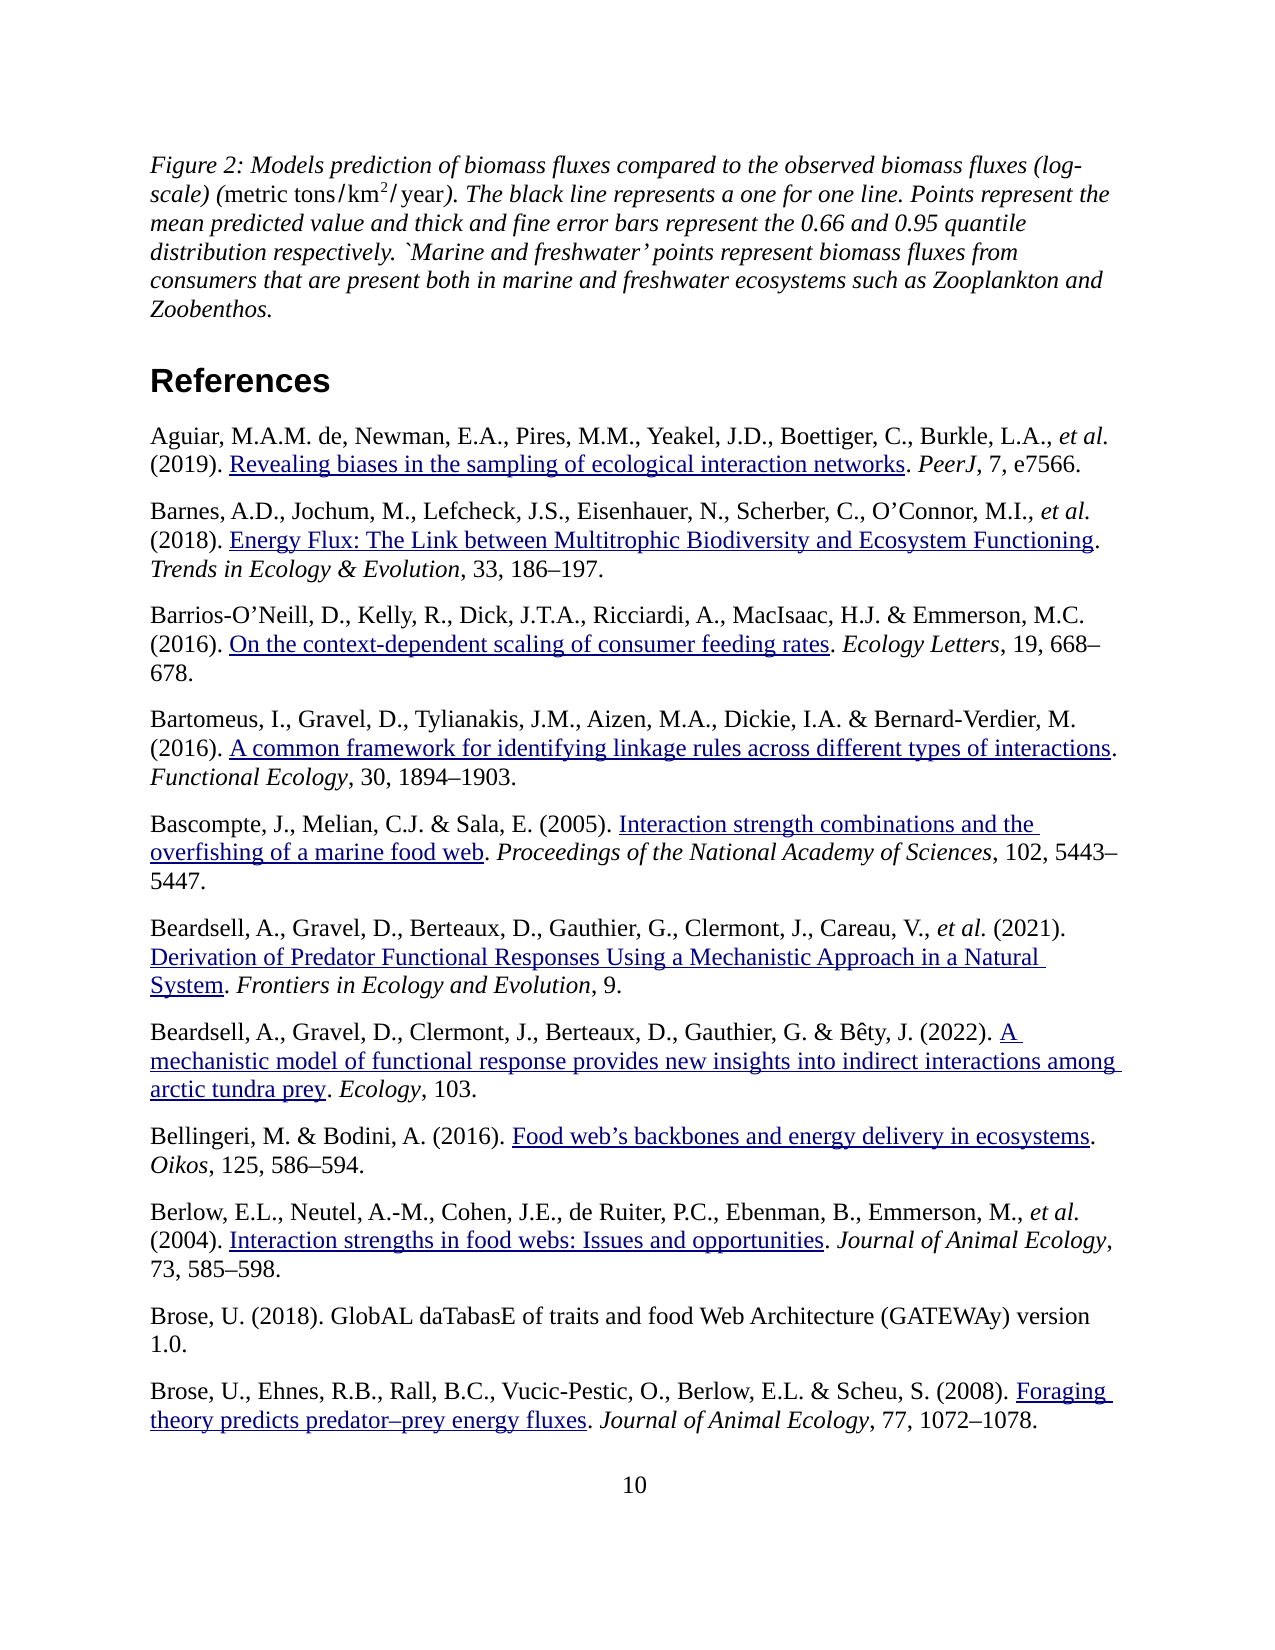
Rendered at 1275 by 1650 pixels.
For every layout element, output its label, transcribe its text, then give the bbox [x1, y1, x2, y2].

text Beardsell, A., Gravel, D., Clermont, J., Berteaux, D., Gauthier, G. & Bêty, J. (2022). A mechanistic model of functional response provides new insights into indirect interactions among arctic tundra prey. Ecology, 103. [150, 1017, 1125, 1103]
text Bellingeri, M. & Bodini, A. (2016). Food web’s backbones and energy delivery in ecosystems. Oikos, 125, 586–594. [150, 1121, 1125, 1179]
text Brose, U. (2018). GlobAL daTabasE of traits and food Web Architecture (GATEWAy) version 1.0. [150, 1301, 1125, 1358]
text Bartomeus, I., Gravel, D., Tylianakis, J.M., Aizen, M.A., Dickie, I.A. & Bernard-Verdier, M. (2016). A common framework for identifying linkage rules across different types of interactions. Functional Ecology, 30, 1894–1903. [150, 704, 1125, 791]
text Aguiar, M.A.M. de, Newman, E.A., Pires, M.M., Yeakel, J.D., Boettiger, C., Burkle, L.A., et al. (2019). Revealing biases in the sampling of ecological interaction networks. PeerJ, 7, e7566. [150, 421, 1125, 478]
text Barnes, A.D., Jochum, M., Lefcheck, J.S., Eisenhauer, N., Scherber, C., O’Connor, M.I., et al. (2018). Energy Flux: The Link between Multitrophic Biodiversity and Ecosystem Functioning. Trends in Ecology & Evolution, 33, 186–197. [150, 496, 1125, 582]
text Berlow, E.L., Neutel, A.-M., Cohen, J.E., de Ruiter, P.C., Ebenman, B., Emmerson, M., et al. (2004). Interaction strengths in food webs: Issues and opportunities. Journal of Animal Ecology, 73, 585–598. [150, 1197, 1125, 1283]
text Figure 2: Models prediction of biomass fluxes compared to the observed biomass fluxes (log-scale) (). The black line represents a one for one line. Points represent the mean predicted value and thick and fine error bars represent the 0.66 and 0.95 quantile distribution respectively. `Marine and freshwater’ points represent biomass fluxes from consumers that are present both in marine and freshwater ecosystems such as Zooplankton and Zoobenthos. [150, 150, 1125, 323]
text Brose, U., Ehnes, R.B., Rall, B.C., Vucic-Pestic, O., Berlow, E.L. & Scheu, S. (2008). Foraging theory predicts predator–prey energy fluxes. Journal of Animal Ecology, 77, 1072–1078. [150, 1376, 1125, 1434]
text Barrios-O’Neill, D., Kelly, R., Dick, J.T.A., Ricciardi, A., MacIsaac, H.J. & Emmerson, M.C. (2016). On the context-dependent scaling of consumer feeding rates. Ecology Letters, 19, 668–678. [150, 600, 1125, 687]
subtitle References [150, 361, 1125, 399]
text Beardsell, A., Gravel, D., Berteaux, D., Gauthier, G., Clermont, J., Careau, V., et al. (2021). Derivation of Predator Functional Responses Using a Mechanistic Approach in a Natural System. Frontiers in Ecology and Evolution, 9. [150, 913, 1125, 999]
text Bascompte, J., Melian, C.J. & Sala, E. (2005). Interaction strength combinations and the overfishing of a marine food web. Proceedings of the National Academy of Sciences, 102, 5443–5447. [150, 809, 1125, 895]
